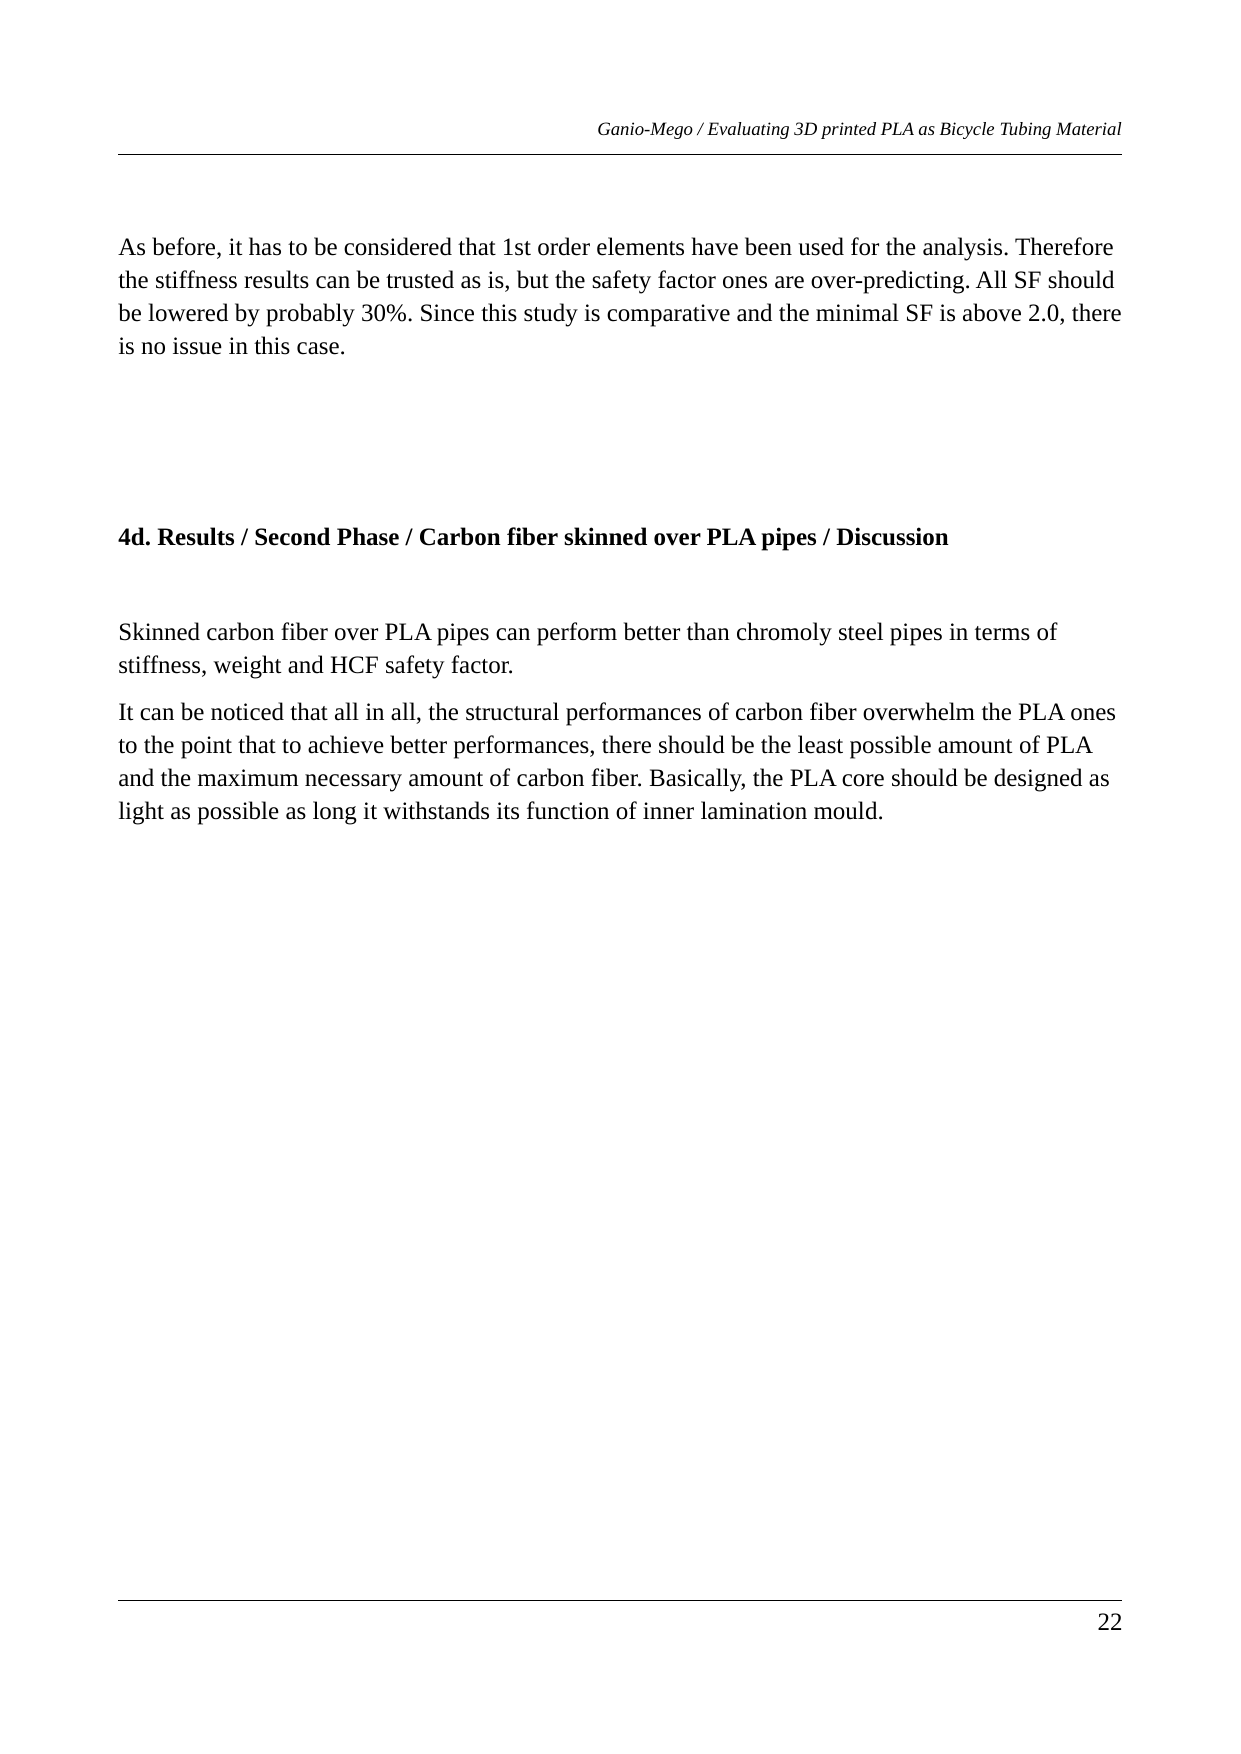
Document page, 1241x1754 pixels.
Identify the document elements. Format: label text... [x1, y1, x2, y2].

text It can be noticed that all in all, the structural performances of carbon fiber overwhelm the PLA ones to the point that to achieve better performances, there should be the least possible amount of PLA and the maximum necessary amount of carbon fiber. Basically, the PLA core should be designed as light as possible as long it withstands its function of inner lamination mould. [118, 697, 1122, 825]
text Skinned carbon fiber over PLA pipes can perform better than chromoly steel pipes in terms of stiffness, weight and HCF safety factor. [118, 617, 1122, 678]
text 4d. Results / Second Phase / Carbon fiber skinned over PLA pipes / Discussion [118, 522, 1122, 550]
text As before, it has to be considered that 1st order elements have been used for the analysis. Therefore the stiffness results can be trusted as is, but the safety factor ones are over-predicting. All SF should be lowered by probably 30%. Since this study is comparative and the minimal SF is above 2.0, there is no issue in this case. [118, 232, 1122, 360]
